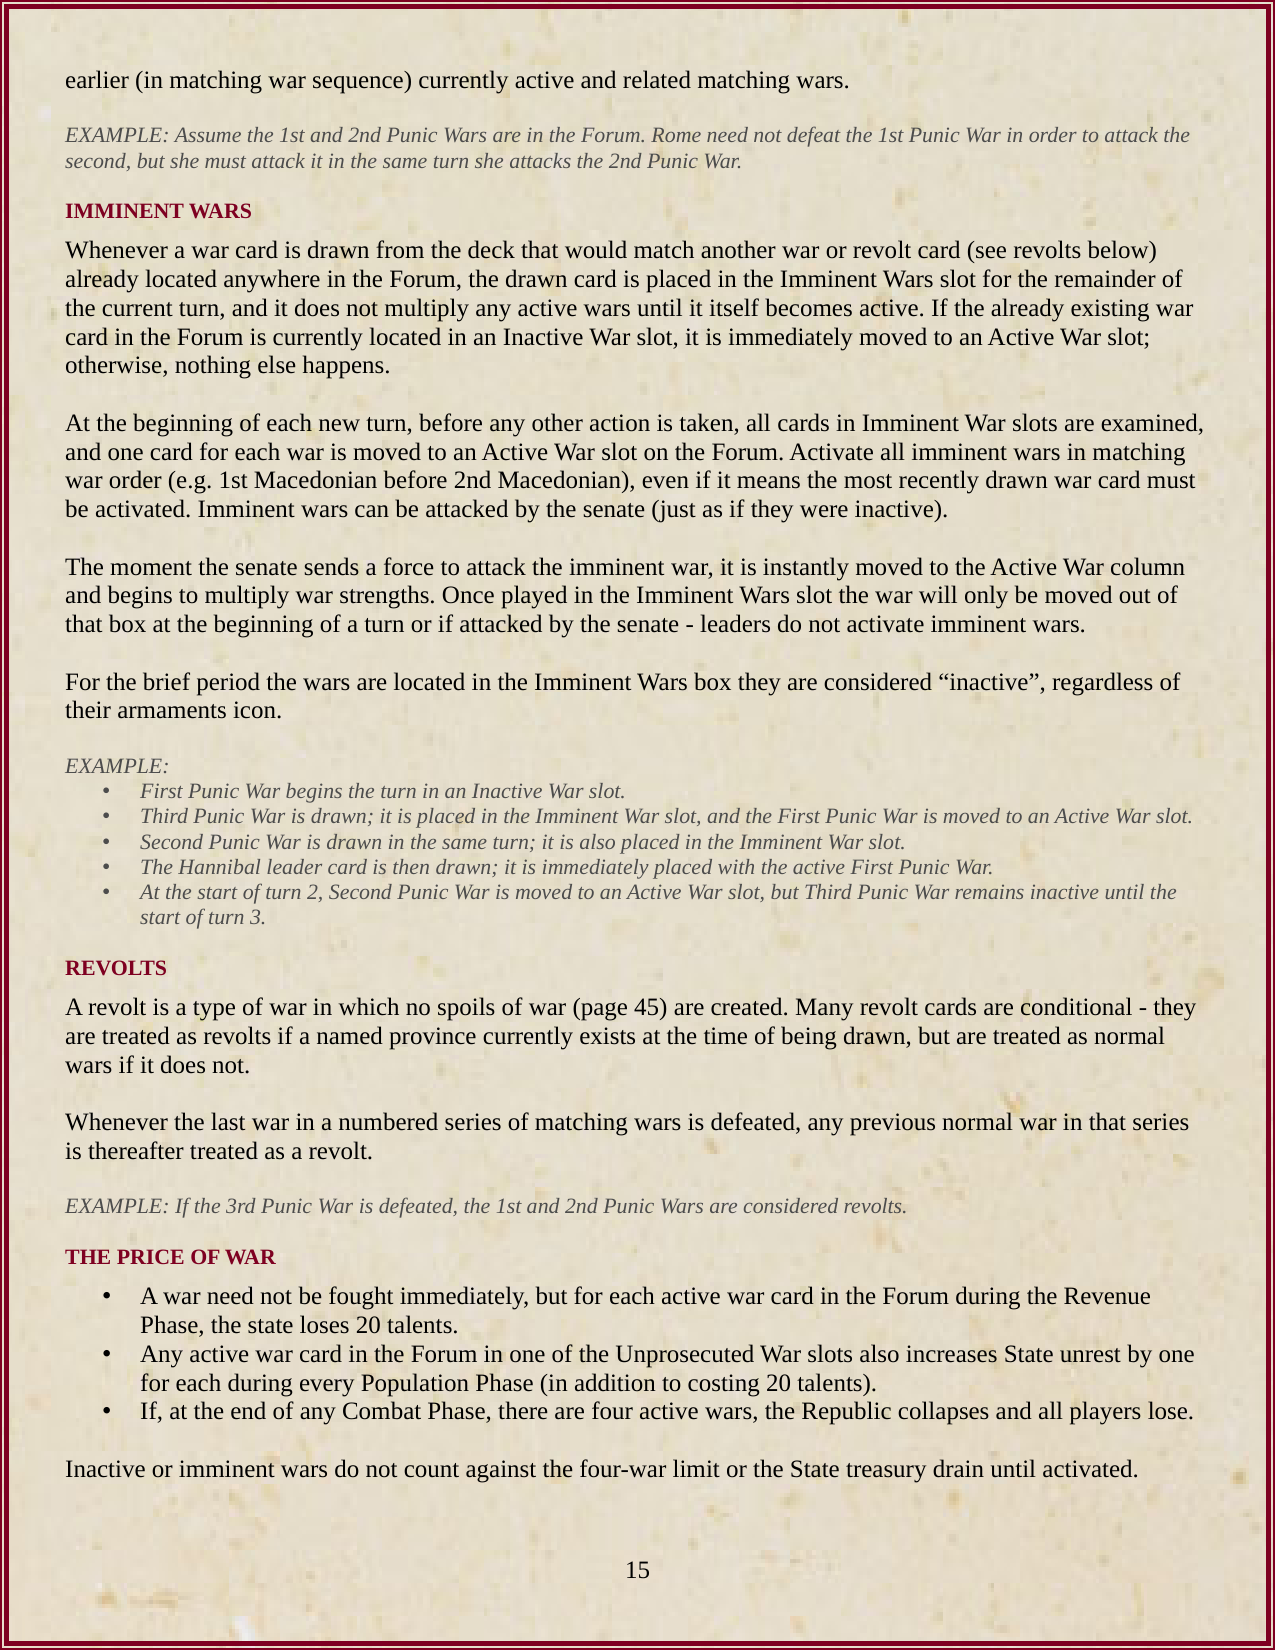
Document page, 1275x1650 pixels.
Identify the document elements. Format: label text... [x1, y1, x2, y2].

list Second Punic War is drawn in the same turn; it is also placed in the Imminent War slot. [102, 829, 1210, 854]
list The Hannibal leader card is then drawn; it is immediately placed with the active First Punic War. [102, 854, 1210, 879]
list At the start of turn 2, Second Punic War is moved to an Active War slot, but Third Punic War remains inactive until the start of turn 3. [102, 879, 1210, 929]
list Inactive or imminent wars do not count against the four-war limit or the State treasury drain until activated. [27, 1454, 1210, 1483]
text EXAMPLE: Assume the 1st and 2nd Punic Wars are in the Forum. Rome need not defeat the 1st Punic War in order to attack the second, but she must attack it in the same turn she attacks the 2nd Punic War. [65, 122, 1210, 173]
list Any active war card in the Forum in one of the Unprosecuted War slots also increases State unrest by one for each during every Population Phase (in addition to costing 20 talents). [102, 1339, 1210, 1396]
text earlier (in matching war sequence) currently active and related matching wars. [65, 65, 1210, 94]
text IMMINENT WARS [65, 198, 1210, 223]
text A revolt is a type of war in which no spoils of war (page 45) are created. Many revolt cards are conditional - they are treated as revolts if a named province currently exists at the time of being drawn, but are treated as normal wars if it does not. [65, 992, 1210, 1078]
text Whenever a war card is drawn from the deck that would match another war or revolt card (see revolts below) already located anywhere in the Forum, the drawn card is placed in the Imminent Wars slot for the remainder of the current turn, and it does not multiply any active wars until it itself becomes active. If the already existing war card in the Forum is currently located in an Inactive War slot, it is immediately moved to an Active War slot; otherwise, nothing else happens. [65, 236, 1210, 379]
text EXAMPLE: If the 3rd Punic War is defeated, the 1st and 2nd Punic Wars are considered revolts. [65, 1193, 1210, 1219]
text Whenever the last war in a numbered series of matching wars is defeated, any previous normal war in that series is thereafter treated as a revolt. [65, 1107, 1210, 1165]
text At the beginning of each new turn, before any other action is taken, all cards in Imminent War slots are examined, and one card for each war is moved to an Active War slot on the Forum. Activate all imminent wars in matching war order (e.g. 1st Macedonian before 2nd Macedonian), even if it means the most recently drawn war card must be activated. Imminent wars can be attacked by the senate (just as if they were inactive). [65, 408, 1210, 523]
list Third Punic War is drawn; it is placed in the Imminent War slot, and the First Punic War is moved to an Active War slot. [102, 803, 1210, 829]
text EXAMPLE: [65, 753, 1210, 778]
text The moment the senate sends a force to attack the imminent war, it is instantly moved to the Active War column and begins to multiply war strengths. Once played in the Imminent Wars slot the war will only be moved out of that box at the beginning of a turn or if attacked by the senate - leaders do not activate imminent wars. [65, 552, 1210, 638]
list A war need not be fought immediately, but for each active war card in the Forum during the Revenue Phase, the state loses 20 talents. [102, 1281, 1210, 1339]
list First Punic War begins the turn in an Inactive War slot. [102, 778, 1210, 803]
picture [2, 2, 1273, 1648]
list If, at the end of any Combat Phase, there are four active wars, the Republic collapses and all players lose. [102, 1396, 1210, 1425]
text REVOLTS [65, 954, 1210, 980]
text THE PRICE OF WAR [65, 1244, 1210, 1269]
text For the brief period the wars are located in the Imminent Wars box they are considered “inactive”, regardless of their armaments icon. [65, 667, 1210, 724]
